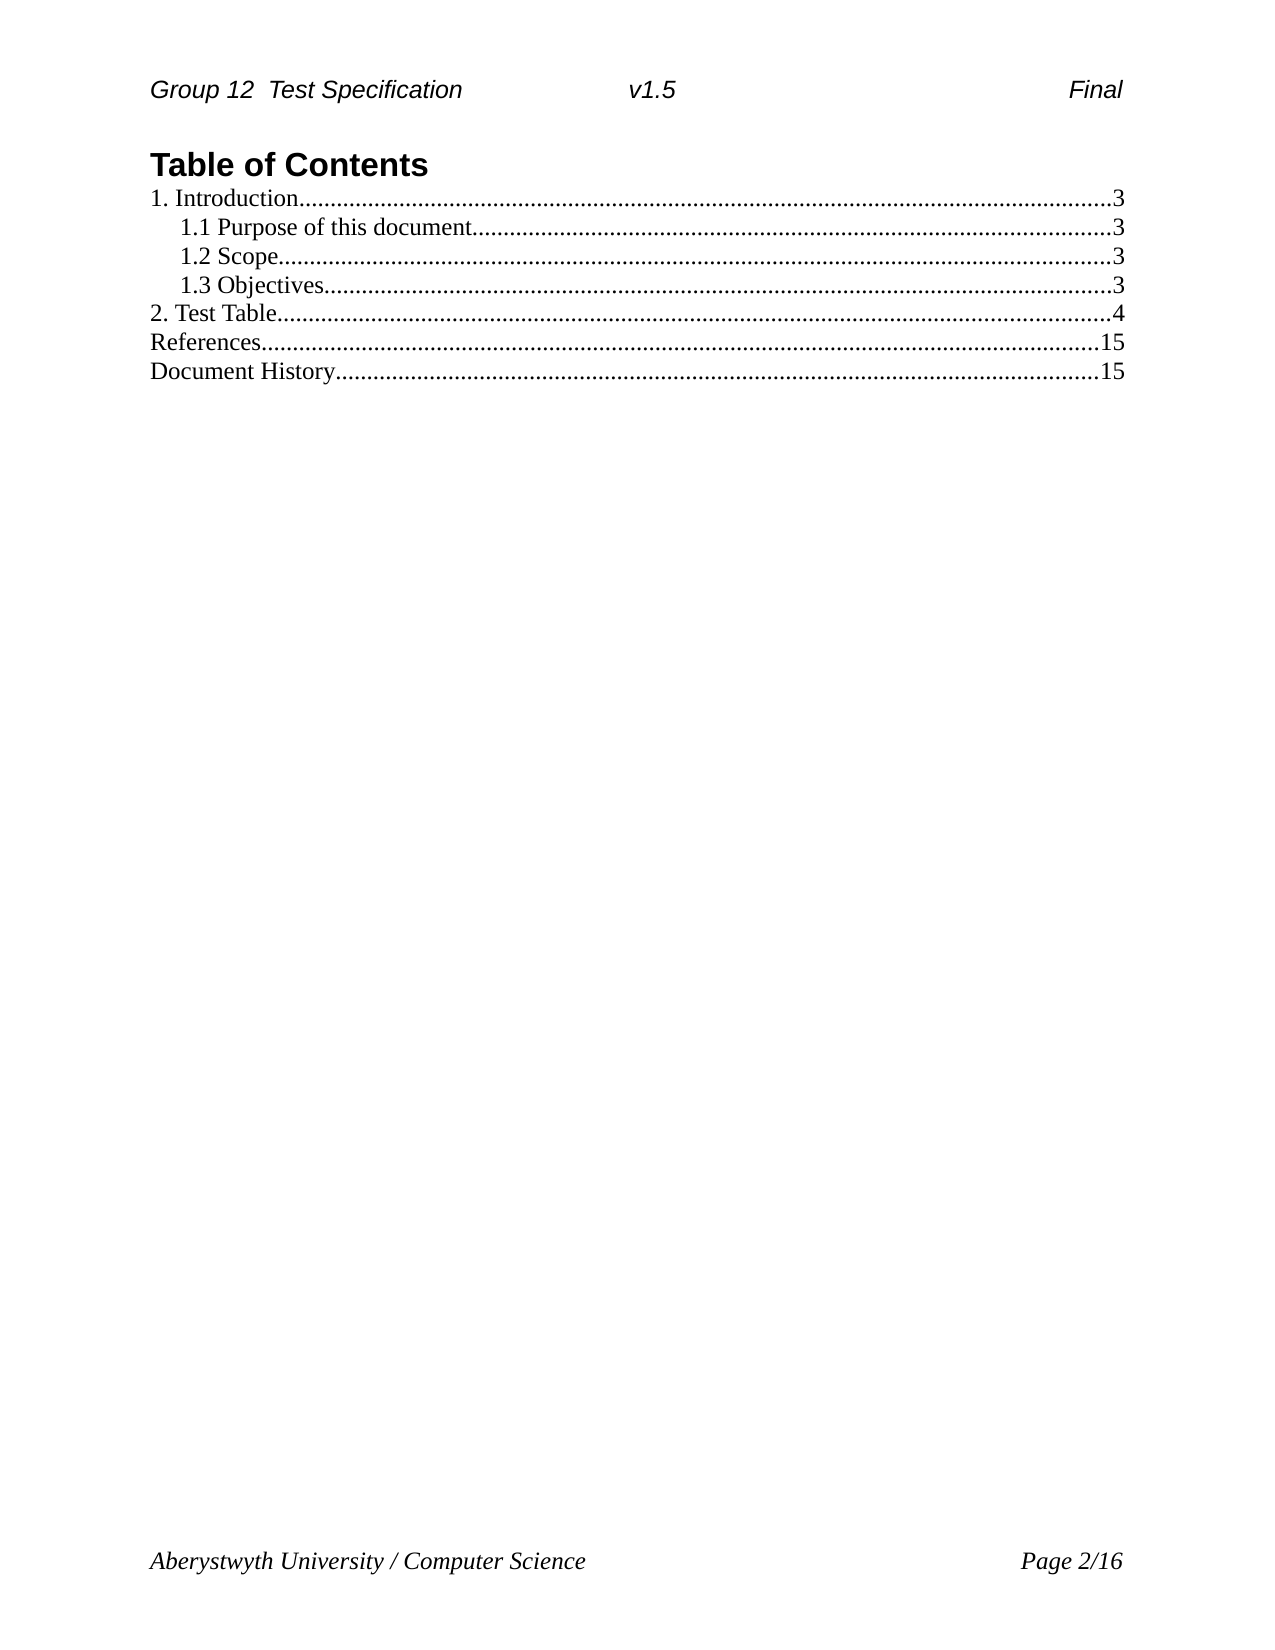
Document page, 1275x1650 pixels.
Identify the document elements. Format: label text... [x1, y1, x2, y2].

text 1.1 Purpose of this document 3 [179, 212, 1125, 241]
text Document History 15 [150, 356, 1125, 385]
text 1. Introduction 3 [150, 183, 1125, 212]
text 1.2 Scope 3 [179, 241, 1125, 270]
text 2. Test Table 4 [150, 298, 1125, 327]
text References 15 [150, 327, 1125, 356]
text 1.3 Objectives 3 [179, 270, 1125, 298]
subtitle Table of Contents [150, 145, 1125, 183]
